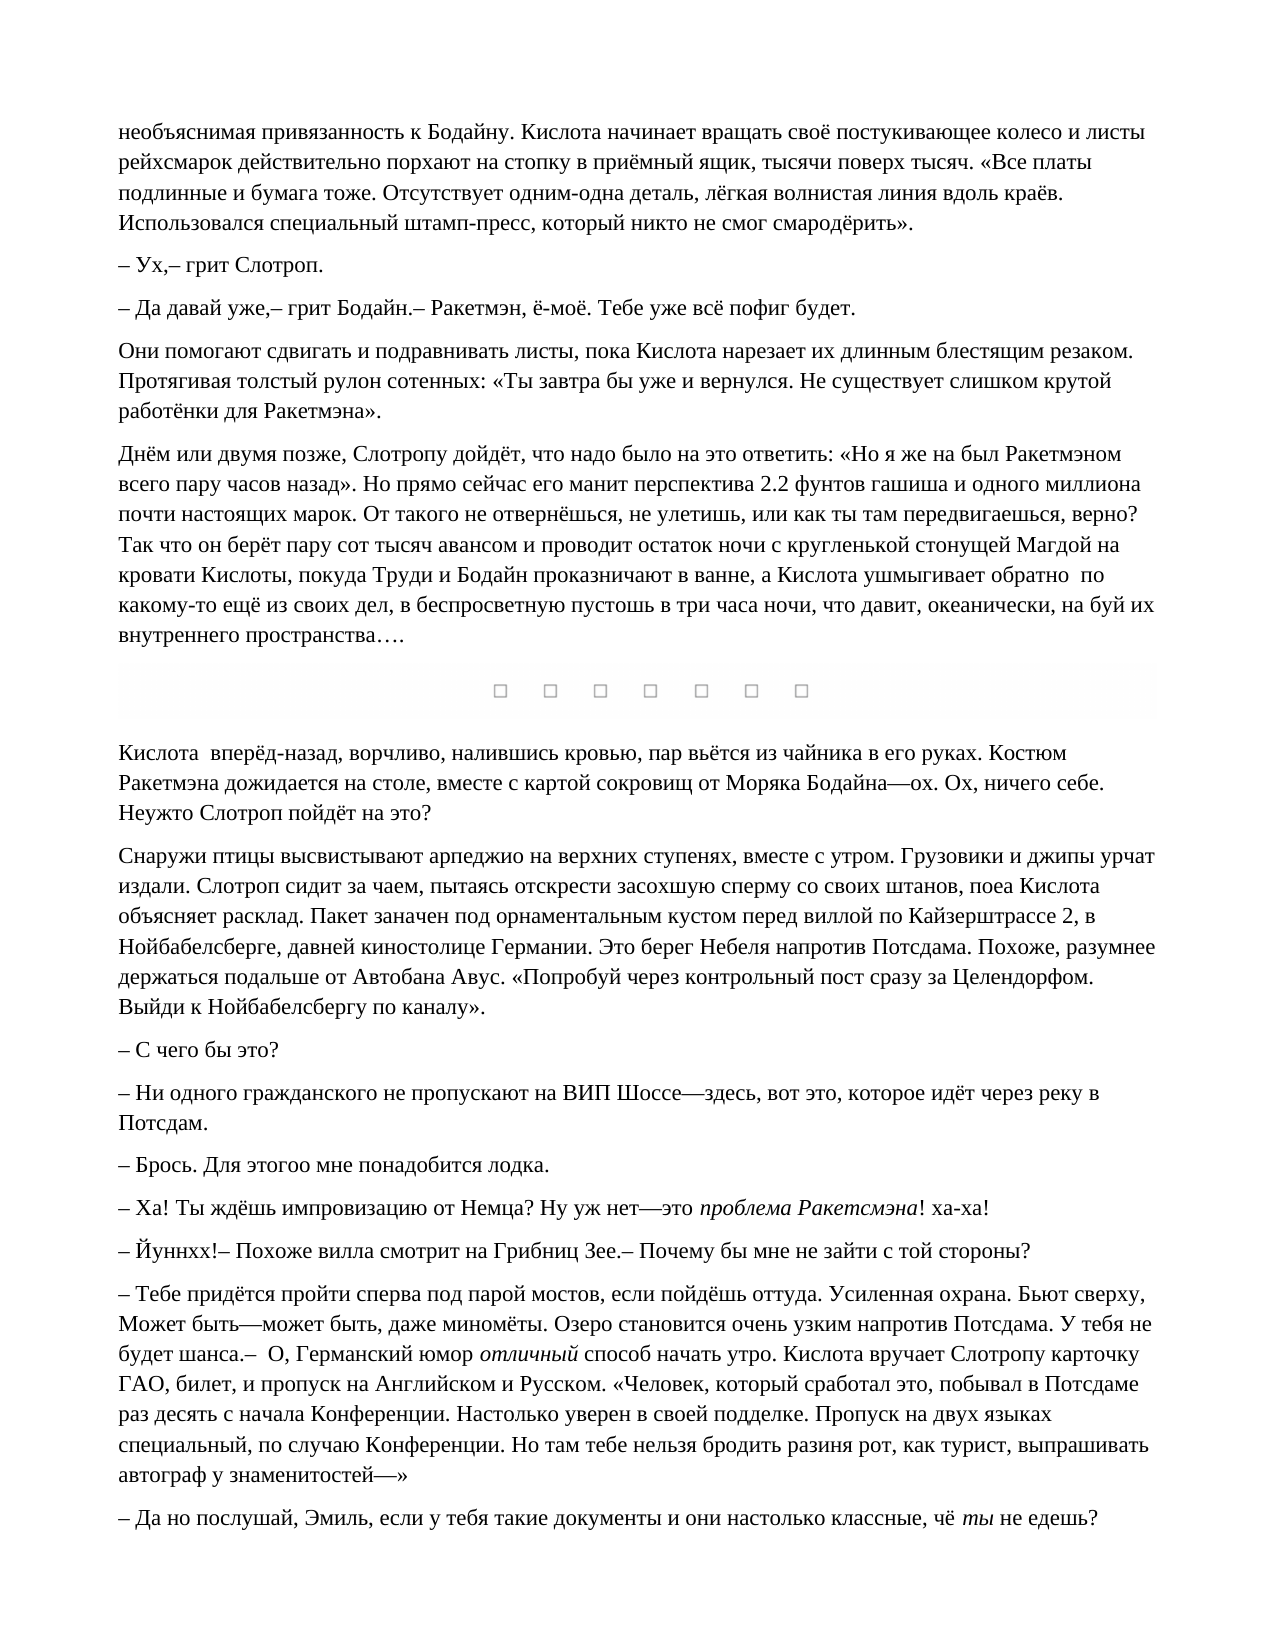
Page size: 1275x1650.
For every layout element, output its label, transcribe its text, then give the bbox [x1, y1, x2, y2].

text – Да но послушай, Эмиль, если у тебя такие документы и они настолько классные, чё ты не едешь? [118, 1504, 1157, 1530]
text – Йуннхх!– Похоже вилла смотрит на Грибниц Зее.– Почему бы мне не зайти с той стороны? [118, 1237, 1157, 1263]
text – С чего бы это? [118, 1036, 1157, 1062]
text Снаружи птицы высвистывают арпеджио на верхних ступенях, вместе с утром. Грузовики и джипы урчат издали. Слотроп сидит за чаем, пытаясь отскрести засохшую сперму со своих штанов, поеа Кислота объясняет расклад. Пакет заначен под орнаментальным кустом перед виллой по Кайзерштрассе 2, в Нойбабелсберге, давней киностолице Германии. Это берег Небеля напротив Потсдама. Похоже, разумнее держаться подальше от Автобана Авус. «Попробуй через контрольный пост сразу за Целендорфом. Выйди к Нойбабелсбергу по каналу». [118, 842, 1157, 1019]
text – Брось. Для этогоо мне понадобится лодка. [118, 1152, 1157, 1178]
text Кислота вперёд-назад, ворчливо, налившись кровью, пар вьётся из чайника в его руках. Костюм Ракетмэна дожидается на столе, вместе с картой сокровищ от Моряка Бодайна—ох. Ох, ничего себе. Неужто Слотроп пойдёт на это? [118, 719, 1157, 826]
text – Ха! Ты ждёшь импровизацию от Немца? Ну уж нет—это проблема Ракетсмэна! ха-ха! [118, 1194, 1157, 1221]
text – Ни одного гражданского не пропускают на ВИП Шоссе—здесь, вот это, которое идёт через реку в Потсдам. [118, 1079, 1157, 1135]
text – Тебе придётся пройти сперва под парой мостов, если пойдёшь оттуда. Усиленная охрана. Бьют сверху, Может быть—может быть, даже миномёты. Озеро становится очень узким напротив Потсдама. У тебя не будет шанса.– О, Германский юмор отличный способ начать утро. Кислота вручает Слотропу карточку ГАО, билет, и пропуск на Английском и Русском. «Человек, который сработал это, побывал в Потсдаме раз десять с начала Конференции. Настолько уверен в своей подделке. Пропуск на двух языках специальный, по случаю Конференции. Но там тебе нельзя бродить разиня рот, как турист, выпрашивать автограф у знаменитостей—» [118, 1280, 1157, 1487]
text – Ух,– грит Слотроп. [118, 251, 1157, 278]
text необъяснимая привязанность к Бодайну. Кислота начинает вращать своё постукивающее колесо и листы рейхсмарок действительно порхают на стопку в приёмный ящик, тысячи поверх тысяч. «Все платы подлинные и бумага тоже. Отсутствует одним-одна деталь, лёгкая волнистая линия вдоль краёв. Использовался специальный штамп-пресс, который никто не смог смародёрить». [118, 118, 1157, 235]
text Они помогают сдвигать и подравнивать листы, пока Кислота нарезает их длинным блестящим резаком. Протягивая толстый рулон сотенных: «Ты завтра бы уже и вернулся. Не существует слишком крутой работёнки для Ракетмэна». [118, 337, 1157, 424]
text – Да давай уже,– грит Бодайн.– Ракетмэн, ё-моё. Тебе уже всё пофиг будет. [118, 294, 1157, 321]
text Днём или двумя позже, Слотропу дойдёт, что надо было на это ответить: «Но я же на был Ракетмэном всего пару часов назад». Но прямо сейчас его манит перспектива 2.2 фунтов гашиша и одного миллиона почти настоящих марок. От такого не отвернёшься, не улетишь, или как ты там передвигаешься, верно? Так что он берёт пару сот тысяч авансом и проводит остаток ночи с кругленькой стонущей Магдой на кровати Кислоты, покуда Труди и Бодайн проказничают в ванне, а Кислота ушмыгивает обратно по какому-то ещё из своих дел, в беспросветную пустошь в три часа ночи, что давит, океанически, на буй их внутреннего пространства…. [118, 440, 1157, 648]
picture [118, 663, 1157, 719]
